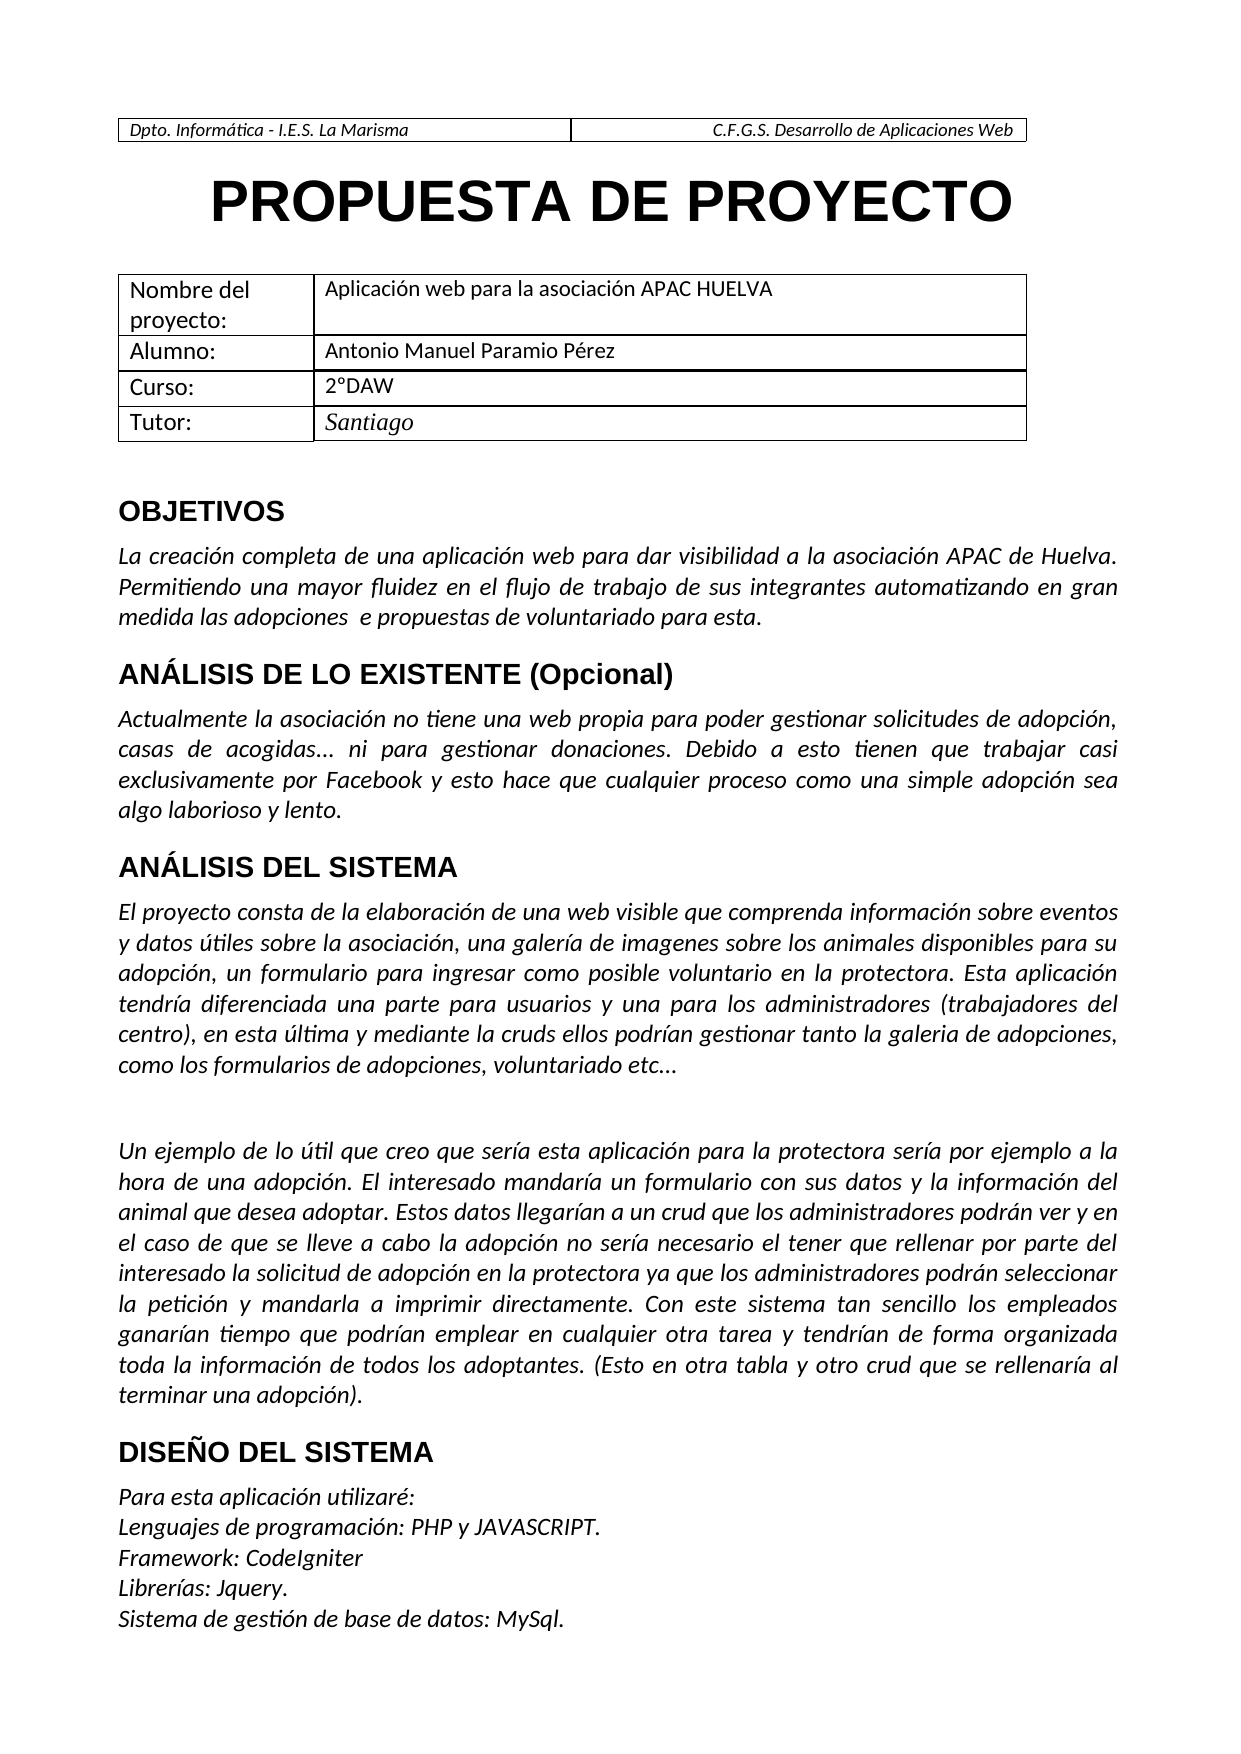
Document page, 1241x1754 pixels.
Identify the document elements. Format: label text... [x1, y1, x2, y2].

text Para esta aplicación utilizaré: [118, 1481, 1122, 1512]
table_header Dpto. Informática - I.E.S. La Marisma [119, 119, 570, 141]
text PROPUESTA DE PROYECTO [118, 166, 1122, 233]
text Actualmente la asociación no tiene una web propia para poder gestionar solicitudes de adopción, casas de acogidas... ni para gestionar donaciones. Debido a esto tienen que trabajar casi exclusivamente por Facebook y esto hace que cualquier proceso como una simple adopción sea algo laborioso y lento. [118, 703, 1122, 825]
table_header C.F.G.S. Desarrollo de Aplicaciones Web [572, 119, 1026, 141]
text ANÁLISIS DE LO EXISTENTE (Opcional) [118, 657, 1122, 691]
table_cell Santiago [315, 407, 1026, 440]
text ANÁLISIS DEL SISTEMA [118, 850, 1122, 884]
text La creación completa de una aplicación web para dar visibilidad a la asociación APAC de Huelva. Permitiendo una mayor fluidez en el flujo de trabajo de sus integrantes automatizando en gran medida las adopciones e propuestas de voluntariado para esta. [118, 540, 1122, 632]
text DISEÑO DEL SISTEMA [118, 1435, 1122, 1468]
text Un ejemplo de lo útil que creo que sería esta aplicación para la protectora sería por ejemplo a la hora de una adopción. El interesado mandaría un formulario con sus datos y la información del animal que desea adoptar. Estos datos llegarían a un crud que los administradores podrán ver y en el caso de que se lleve a cabo la adopción no sería necesario el tener que rellenar por parte del interesado la solicitud de adopción en la protectora ya que los administradores podrán seleccionar la petición y mandarla a imprimir directamente. Con este sistema tan sencillo los empleados ganarían tiempo que podrían emplear en cualquier otra tarea y tendrían de forma organizada toda la información de todos los adoptantes. (Esto en otra tabla y otro crud que se rellenaría al terminar una adopción). [118, 1135, 1122, 1410]
table_cell Tutor: [119, 407, 313, 441]
table_header Aplicación web para la asociación APAC HUELVA [315, 275, 1026, 334]
table_cell Antonio Manuel Paramio Pérez [315, 336, 1026, 369]
table_cell 2ºDAW [315, 372, 1026, 405]
text El proyecto consta de la elaboración de una web visible que comprenda información sobre eventos y datos útiles sobre la asociación, una galería de imagenes sobre los animales disponibles para su adopción, un formulario para ingresar como posible voluntario en la protectora. Esta aplicación tendría diferenciada una parte para usuarios y una para los administradores (trabajadores del centro), en esta última y mediante la cruds ellos podrían gestionar tanto la galeria de adopciones, como los formularios de adopciones, voluntariado etc... [118, 896, 1122, 1079]
text OBJETIVOS [118, 494, 1122, 528]
text Sistema de gestión de base de datos: MySql. [118, 1603, 1122, 1634]
text Framework: CodeIgniter [118, 1542, 1122, 1573]
table_header Nombre del proyecto: [119, 275, 313, 335]
text Librerías: Jquery. [118, 1573, 1122, 1603]
table_cell Alumno: [119, 336, 313, 370]
table_cell Curso: [119, 372, 313, 406]
text Lenguajes de programación: PHP y JAVASCRIPT. [118, 1512, 1122, 1542]
